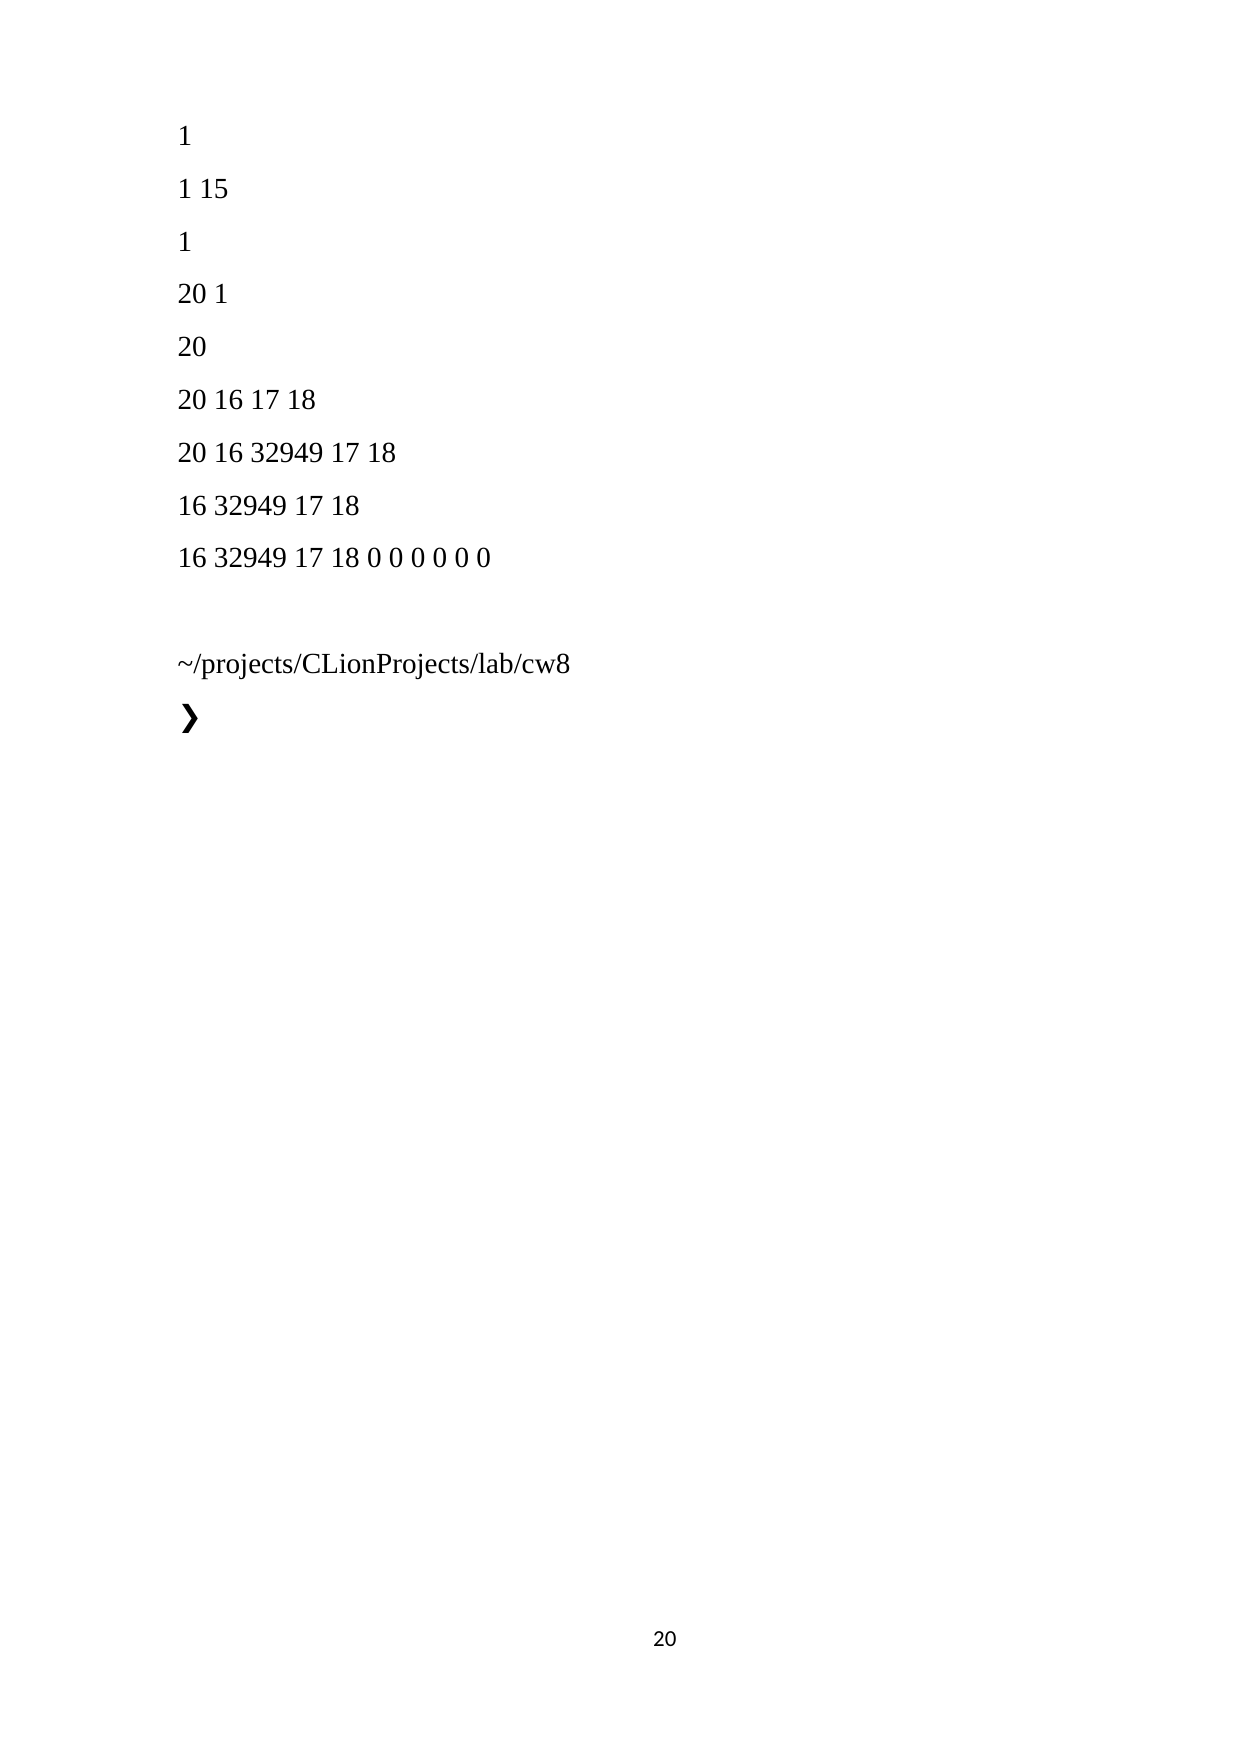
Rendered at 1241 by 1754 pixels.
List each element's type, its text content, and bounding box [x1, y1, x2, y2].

text 20 16 32949 17 18 [177, 435, 1152, 468]
text 20 [177, 329, 1152, 363]
text 1 15 [177, 171, 1152, 204]
text 1 [177, 224, 1152, 257]
text 20 1 [177, 277, 1152, 310]
text 16 32949 17 18 [177, 488, 1152, 521]
text 20 16 17 18 [177, 382, 1152, 416]
text 1 [177, 118, 1152, 152]
text ~/projects/CLionProjects/lab/cw8 [177, 646, 1152, 680]
text ❯ [177, 699, 1152, 733]
text 16 32949 17 18 0 0 0 0 0 0 [177, 541, 1152, 574]
